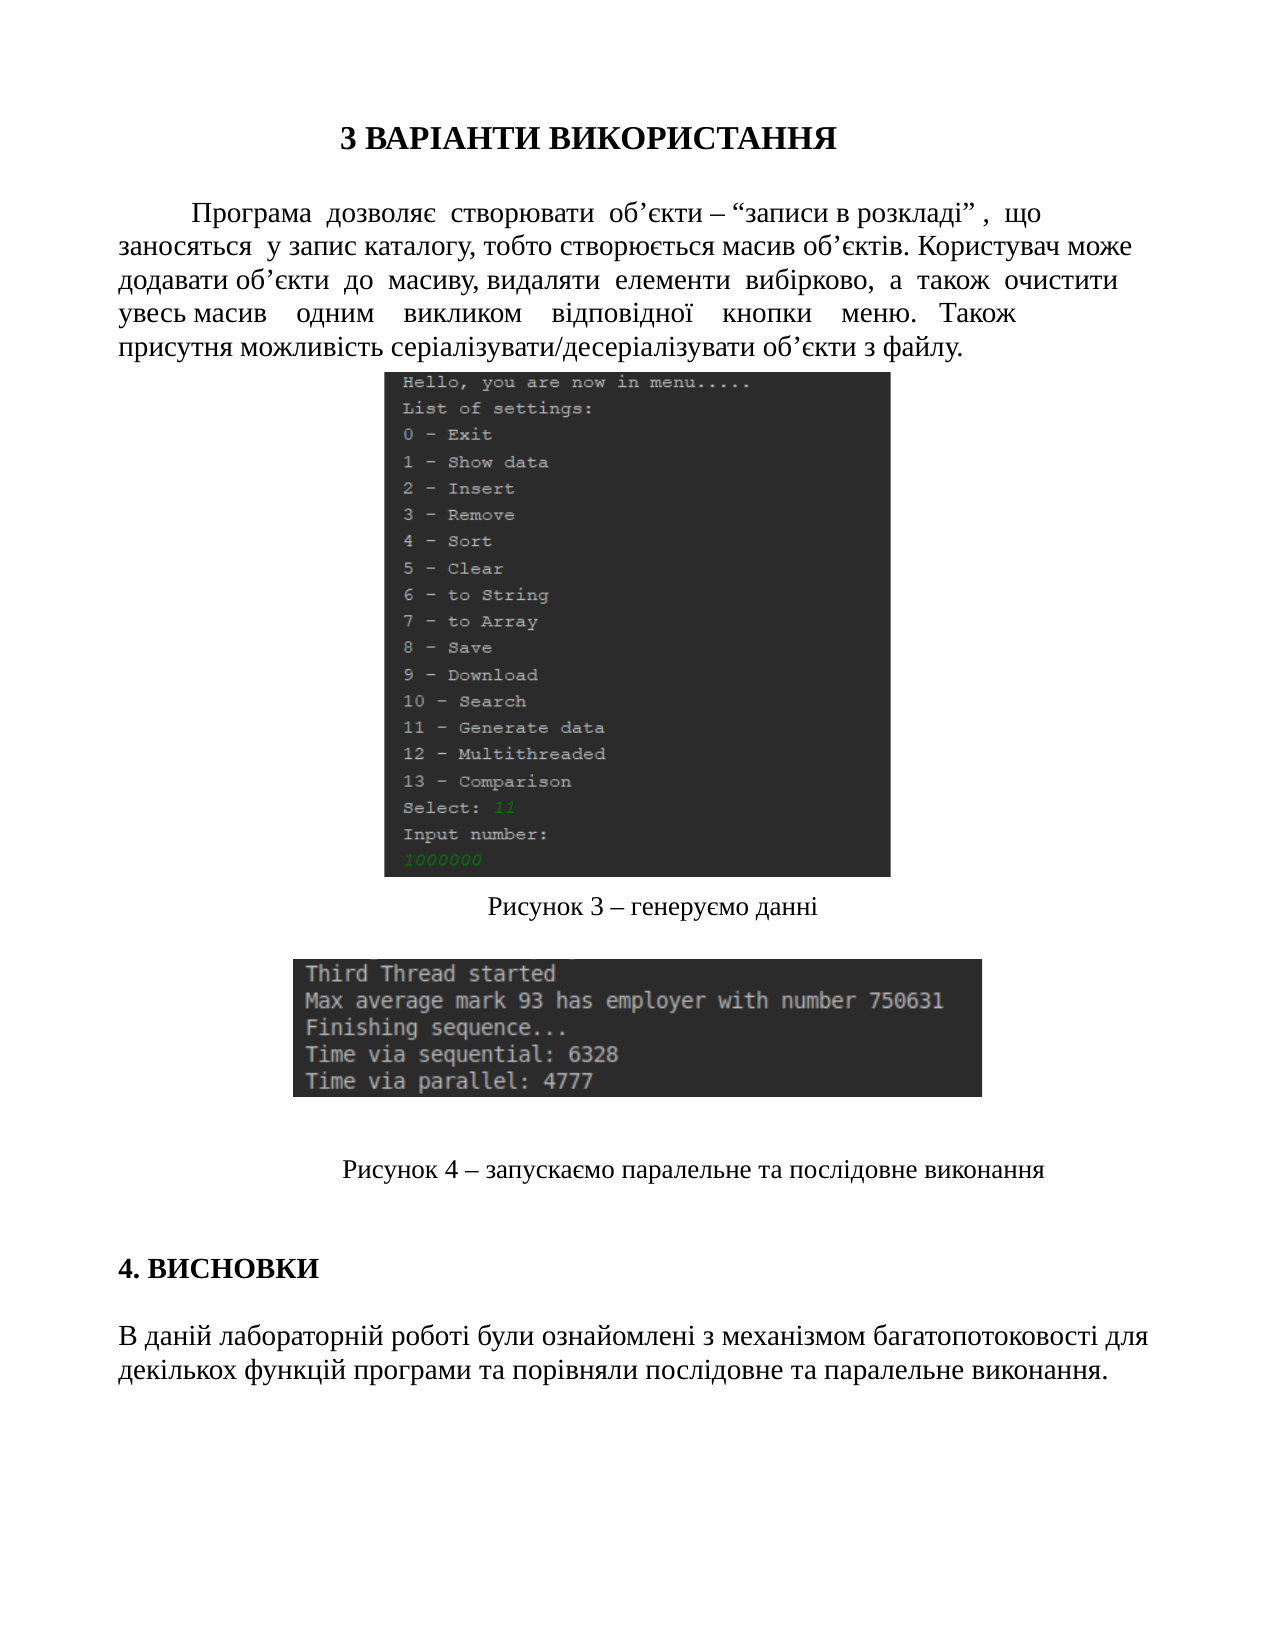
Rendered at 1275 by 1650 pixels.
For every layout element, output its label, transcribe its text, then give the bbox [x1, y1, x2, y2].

picture [293, 959, 983, 1097]
text В даній лабораторній роботі були ознайомлені з механізмом багатопотоковості для декількох функцій програми та порівняли послідовне та паралельне виконання. [118, 1318, 1157, 1386]
text Рисунок 4 – запускаємо паралельне та послідовне виконання [118, 1151, 1157, 1184]
text 3 ВАРІАНТИ ВИКОРИСТАННЯ Програма дозволяє створювати об’єкти – “записи в розкладі” , що заносяться у запис каталогу, тобто створюється масив об’єктів. Користувач може додавати об’єкти до масиву, видаляти елементи вибірково, а також очистити увесь масив одним викликом відповідної кнопки меню. Також присутня можливість серіалізувати/десеріалізувати об’єкти з файлу. [118, 118, 1157, 391]
text Рисунок 3 – генеруємо данні [118, 889, 1157, 921]
text 4. ВИСНОВКИ [118, 1251, 1157, 1285]
picture [384, 372, 891, 877]
